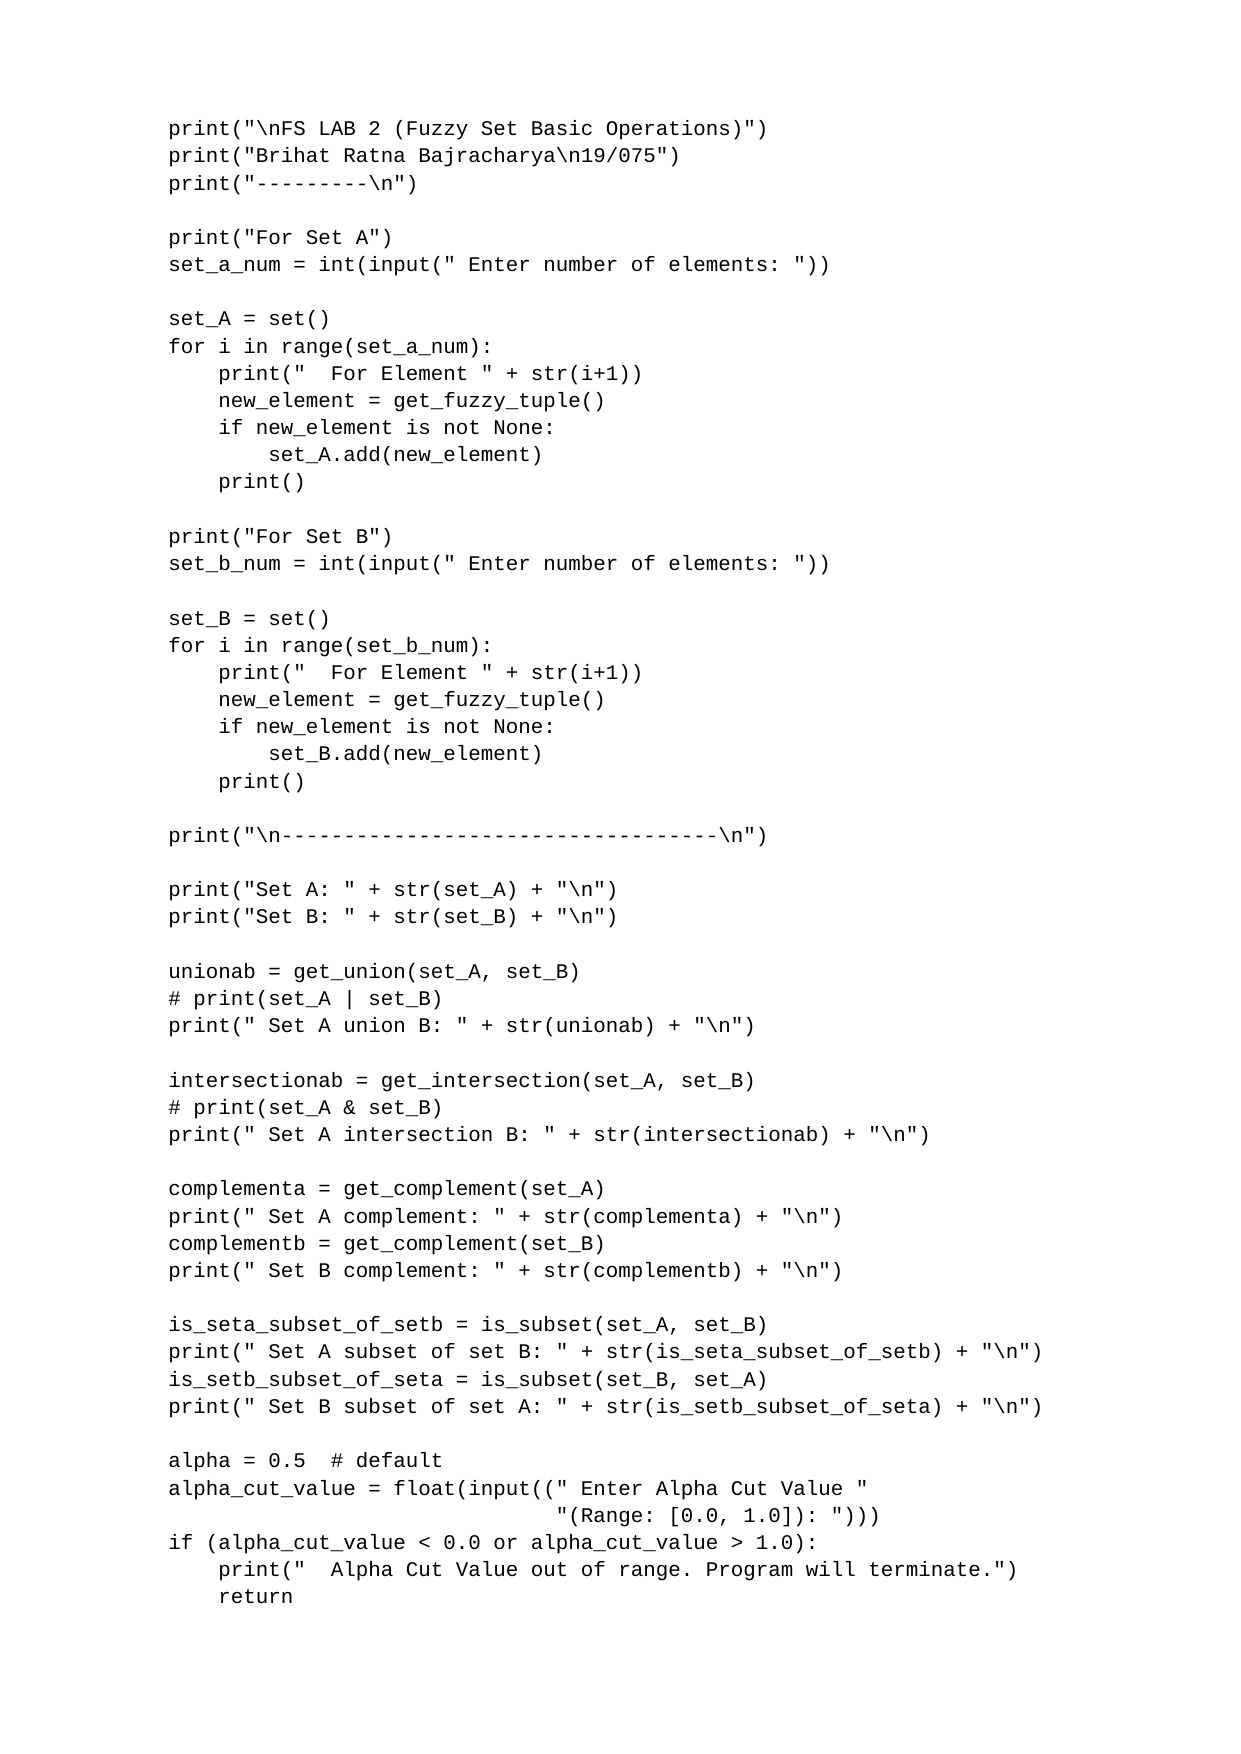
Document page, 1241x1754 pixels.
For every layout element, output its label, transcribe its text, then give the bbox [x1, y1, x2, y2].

text print("For Set A") [118, 227, 1122, 251]
text set_B = set() [118, 607, 1122, 631]
text if new_element is not None: [118, 716, 1122, 740]
text print("---------\n") [118, 172, 1122, 196]
text print(" For Element " + str(i+1)) [118, 662, 1122, 686]
text print() [118, 472, 1122, 495]
text print() [118, 771, 1122, 794]
text set_B.add(new_element) [118, 743, 1122, 767]
text complementb = get_complement(set_B) [118, 1233, 1122, 1256]
text print("\n-----------------------------------\n") [118, 825, 1122, 849]
text print(" Set B complement: " + str(complementb) + "\n") [118, 1260, 1122, 1284]
text complementa = get_complement(set_A) [118, 1178, 1122, 1202]
text "(Range: [0.0, 1.0]): "))) [118, 1505, 1122, 1528]
text print(" Set A intersection B: " + str(intersectionab) + "\n") [118, 1124, 1122, 1148]
text is_setb_subset_of_seta = is_subset(set_B, set_A) [118, 1369, 1122, 1392]
text print(" Alpha Cut Value out of range. Program will terminate.") [118, 1559, 1122, 1583]
text # print(set_A | set_B) [118, 988, 1122, 1012]
text print(" Set A complement: " + str(complementa) + "\n") [118, 1206, 1122, 1229]
text print(" Set A subset of set B: " + str(is_seta_subset_of_setb) + "\n") [118, 1342, 1122, 1365]
text print(" For Element " + str(i+1)) [118, 363, 1122, 386]
text if (alpha_cut_value < 0.0 or alpha_cut_value > 1.0): [118, 1532, 1122, 1556]
text print("Set B: " + str(set_B) + "\n") [118, 907, 1122, 930]
text is_seta_subset_of_setb = is_subset(set_A, set_B) [118, 1314, 1122, 1338]
text print(" Set B subset of set A: " + str(is_setb_subset_of_seta) + "\n") [118, 1396, 1122, 1419]
text unionab = get_union(set_A, set_B) [118, 961, 1122, 984]
text print("\nFS LAB 2 (Fuzzy Set Basic Operations)") [118, 118, 1122, 142]
text new_element = get_fuzzy_tuple() [118, 689, 1122, 713]
text intersectionab = get_intersection(set_A, set_B) [118, 1070, 1122, 1093]
text new_element = get_fuzzy_tuple() [118, 390, 1122, 414]
text alpha_cut_value = float(input((" Enter Alpha Cut Value " [118, 1477, 1122, 1501]
text print("For Set B") [118, 526, 1122, 549]
text set_A.add(new_element) [118, 444, 1122, 468]
text # print(set_A & set_B) [118, 1097, 1122, 1121]
text print(" Set A union B: " + str(unionab) + "\n") [118, 1015, 1122, 1039]
text set_b_num = int(input(" Enter number of elements: ")) [118, 553, 1122, 577]
text for i in range(set_b_num): [118, 635, 1122, 658]
text return [118, 1586, 1122, 1610]
text set_A = set() [118, 308, 1122, 332]
text print("Brihat Ratna Bajracharya\n19/075") [118, 145, 1122, 169]
text if new_element is not None: [118, 417, 1122, 441]
text for i in range(set_a_num): [118, 336, 1122, 359]
text alpha = 0.5 # default [118, 1450, 1122, 1474]
text set_a_num = int(input(" Enter number of elements: ")) [118, 254, 1122, 278]
text print("Set A: " + str(set_A) + "\n") [118, 879, 1122, 903]
